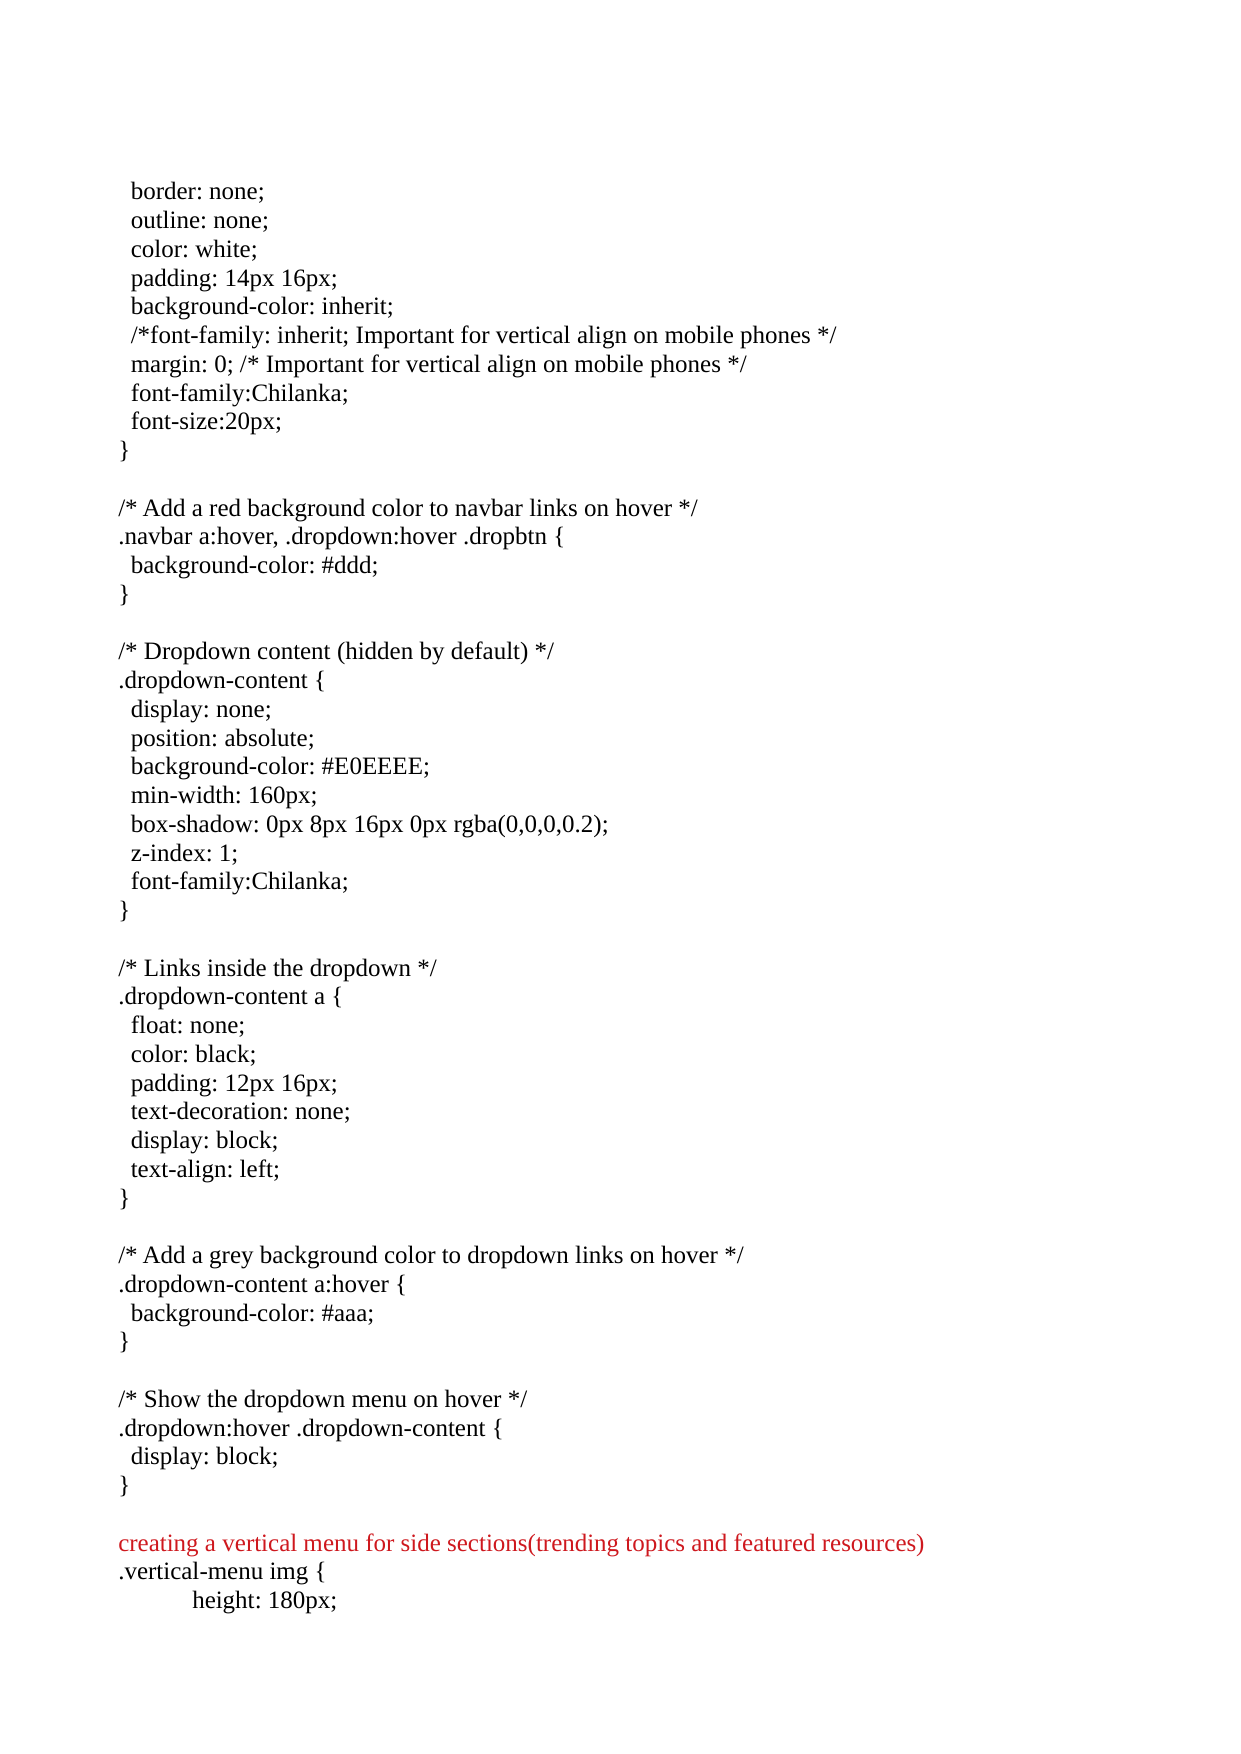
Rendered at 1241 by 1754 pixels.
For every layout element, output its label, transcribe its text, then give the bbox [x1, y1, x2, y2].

text background-color: #E0EEEE; [118, 751, 1122, 780]
text } [118, 1326, 1122, 1355]
text creating a vertical menu for side sections(trending topics and featured resources) [118, 1528, 1122, 1556]
text /* Links inside the dropdown */ [118, 953, 1122, 981]
text /* Dropdown content (hidden by default) */ [118, 636, 1122, 665]
text display: block; [118, 1441, 1122, 1470]
text text-align: left; [118, 1154, 1122, 1183]
text } [118, 435, 1122, 464]
text display: none; [118, 694, 1122, 723]
text position: absolute; [118, 723, 1122, 751]
text /* Show the dropdown menu on hover */ [118, 1384, 1122, 1413]
text background-color: #aaa; [118, 1298, 1122, 1326]
text /* Add a red background color to navbar links on hover */ [118, 493, 1122, 521]
text text-decoration: none; [118, 1096, 1122, 1125]
text margin: 0; /* Important for vertical align on mobile phones */ [118, 349, 1122, 378]
text border: none; [118, 176, 1122, 205]
text /*font-family: inherit; Important for vertical align on mobile phones */ [118, 320, 1122, 349]
text font-size:20px; [118, 406, 1122, 435]
text outline: none; [118, 205, 1122, 234]
text } [118, 579, 1122, 608]
text min-width: 160px; [118, 780, 1122, 809]
text } [118, 1183, 1122, 1211]
text font-family:Chilanka; [118, 378, 1122, 406]
text height: 180px; [118, 1585, 1122, 1614]
text float: none; [118, 1010, 1122, 1039]
text box-shadow: 0px 8px 16px 0px rgba(0,0,0,0.2); [118, 809, 1122, 838]
text .dropdown-content { [118, 665, 1122, 694]
text color: white; [118, 234, 1122, 263]
text padding: 14px 16px; [118, 263, 1122, 291]
text padding: 12px 16px; [118, 1068, 1122, 1096]
text .navbar a:hover, .dropdown:hover .dropbtn { [118, 521, 1122, 550]
text .dropdown-content a { [118, 981, 1122, 1010]
text color: black; [118, 1039, 1122, 1068]
text .vertical-menu img { [118, 1556, 1122, 1585]
text display: block; [118, 1125, 1122, 1154]
text z-index: 1; [118, 838, 1122, 866]
text .dropdown:hover .dropdown-content { [118, 1413, 1122, 1441]
text } [118, 1470, 1122, 1499]
text /* Add a grey background color to dropdown links on hover */ [118, 1240, 1122, 1269]
text } [118, 895, 1122, 924]
text font-family:Chilanka; [118, 866, 1122, 895]
text background-color: inherit; [118, 291, 1122, 320]
text .dropdown-content a:hover { [118, 1269, 1122, 1298]
text background-color: #ddd; [118, 550, 1122, 579]
